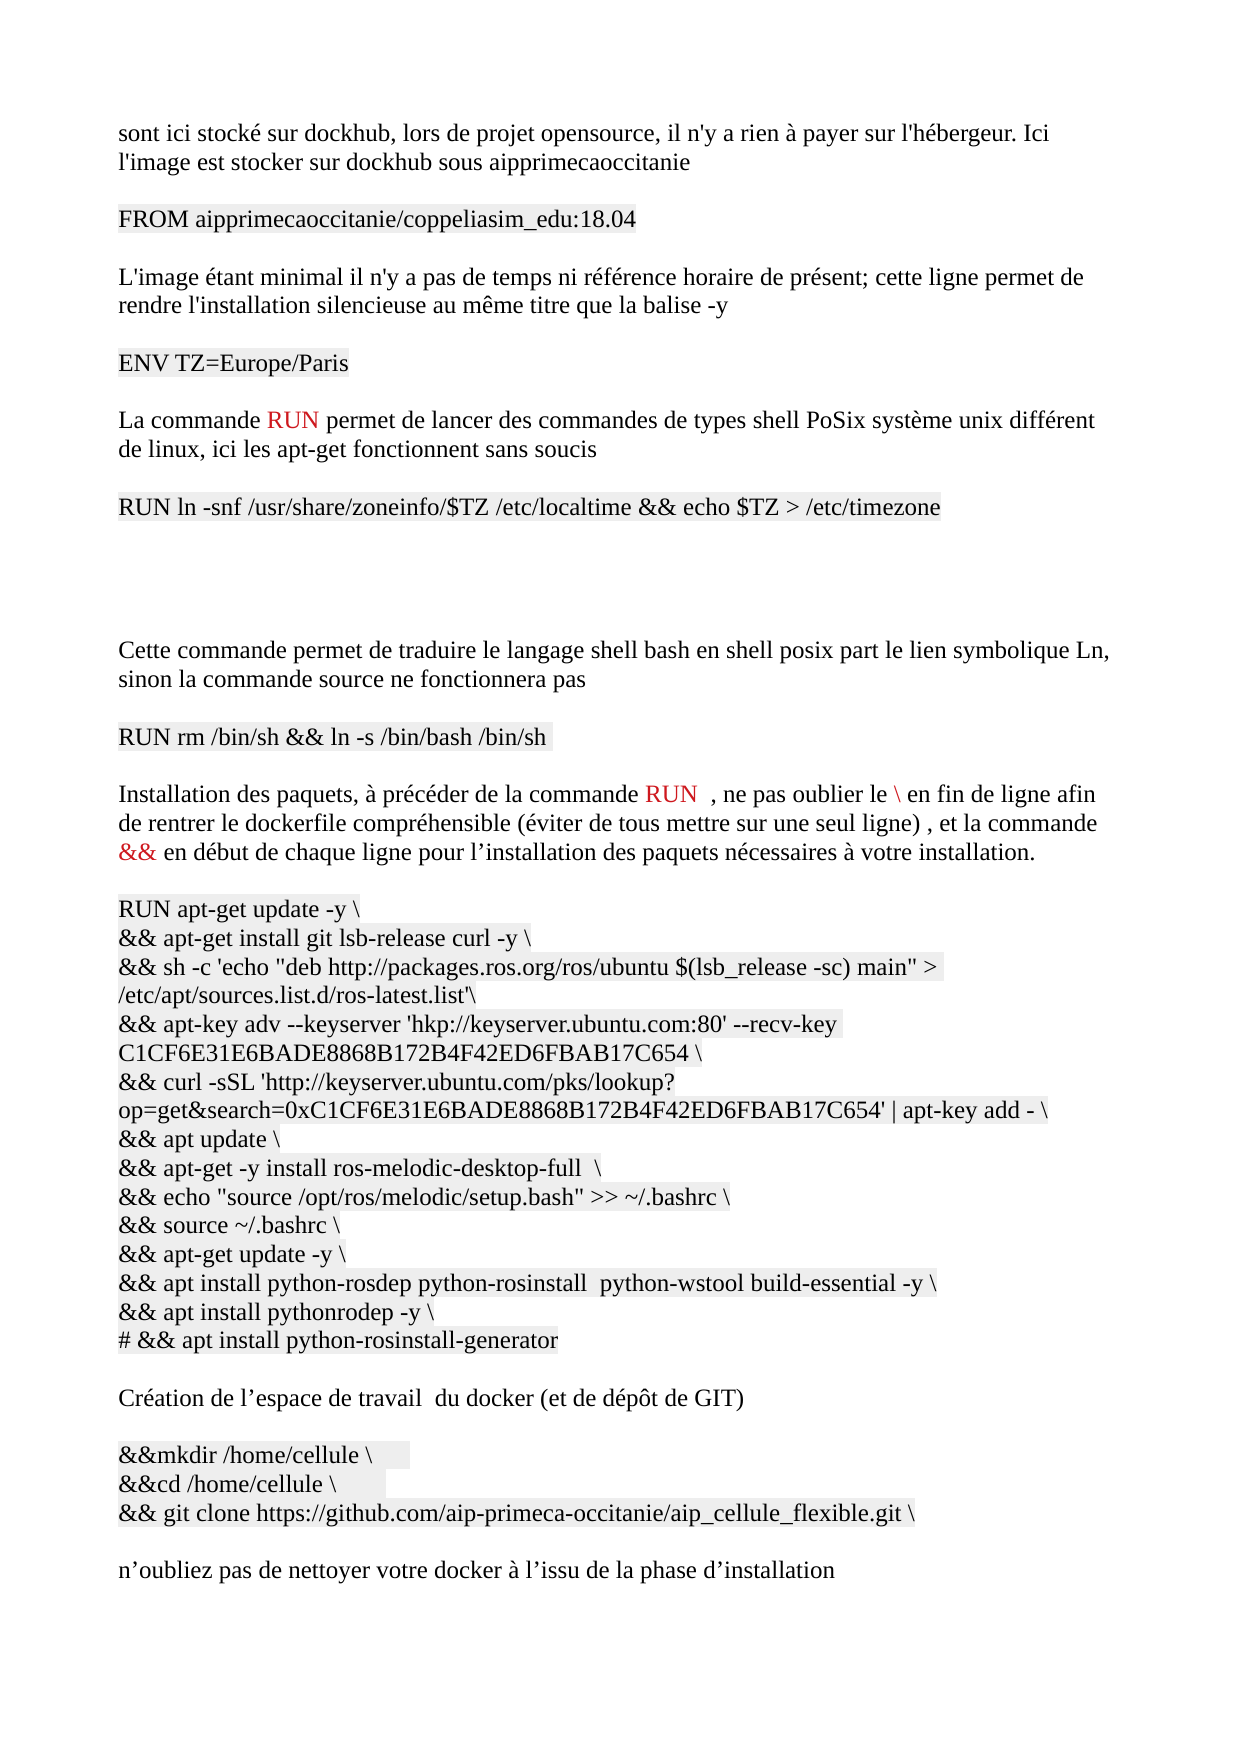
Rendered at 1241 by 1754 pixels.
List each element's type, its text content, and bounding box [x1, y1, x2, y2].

text La commande RUN permet de lancer des commandes de types shell PoSix système unix différent de linux, ici les apt-get fonctionnent sans soucis [118, 406, 1122, 463]
text && curl -sSL 'http://keyserver.ubuntu.com/pks/lookup?op=get&search=0xC1CF6E31E6BADE8868B172B4F42ED6FBAB17C654' | apt-key add - \ [118, 1067, 1122, 1124]
text &&mkdir /home/cellule \ [118, 1441, 1122, 1469]
text n’oubliez pas de nettoyer votre docker à l’issu de la phase d’installation [118, 1556, 1122, 1584]
text sont ici stocké sur dockhub, lors de projet opensource, il n'y a rien à payer sur l'hébergeur. Ici l'image est stocker sur dockhub sous aipprimecaoccitanie [118, 118, 1122, 176]
text && apt install pythonrodep -y \ [118, 1297, 1122, 1326]
text && apt-get install git lsb-release curl -y \ [118, 923, 1122, 952]
text && apt install python-rosdep python-rosinstall python-wstool build-essential -y \ [118, 1268, 1122, 1297]
text && apt-get update -y \ [118, 1239, 1122, 1268]
text Cette commande permet de traduire le langage shell bash en shell posix part le lien symbolique Ln, sinon la commande source ne fonctionnera pas [118, 636, 1122, 693]
text && echo "source /opt/ros/melodic/setup.bash" >> ~/.bashrc \ [118, 1182, 1122, 1211]
text Installation des paquets, à précéder de la commande RUN , ne pas oublier le \ en fin de ligne afin de rentrer le dockerfile compréhensible (éviter de tous mettre sur une seul ligne) , et la commande && en début de chaque ligne pour l’installation des paquets nécessaires à votre installation. [118, 779, 1122, 866]
text && sh -c 'echo "deb http://packages.ros.org/ros/ubuntu $(lsb_release -sc) main" > /etc/apt/sources.list.d/ros-latest.list'\ [118, 952, 1122, 1009]
text RUN rm /bin/sh && ln -s /bin/bash /bin/sh [118, 722, 1122, 751]
text L'image étant minimal il n'y a pas de temps ni référence horaire de présent; cette ligne permet de rendre l'installation silencieuse au même titre que la balise -y [118, 262, 1122, 319]
text ENV TZ=Europe/Paris [118, 348, 1122, 377]
text && source ~/.bashrc \ [118, 1211, 1122, 1239]
text Création de l’espace de travail du docker (et de dépôt de GIT) [118, 1383, 1122, 1412]
text RUN apt-get update -y \ [118, 894, 1122, 923]
text RUN ln -snf /usr/share/zoneinfo/$TZ /etc/localtime && echo $TZ > /etc/timezone [118, 492, 1122, 521]
text && git clone https://github.com/aip-primeca-occitanie/aip_cellule_flexible.git \ [118, 1498, 1122, 1527]
text &&cd /home/cellule \ [118, 1469, 1122, 1498]
text && apt update \ [118, 1124, 1122, 1153]
text && apt-get -y install ros-melodic-desktop-full \ [118, 1153, 1122, 1182]
text # && apt install python-rosinstall-generator [118, 1326, 1122, 1354]
text FROM aipprimecaoccitanie/coppeliasim_edu:18.04 [118, 204, 1122, 233]
text && apt-key adv --keyserver 'hkp://keyserver.ubuntu.com:80' --recv-key C1CF6E31E6BADE8868B172B4F42ED6FBAB17C654 \ [118, 1009, 1122, 1067]
